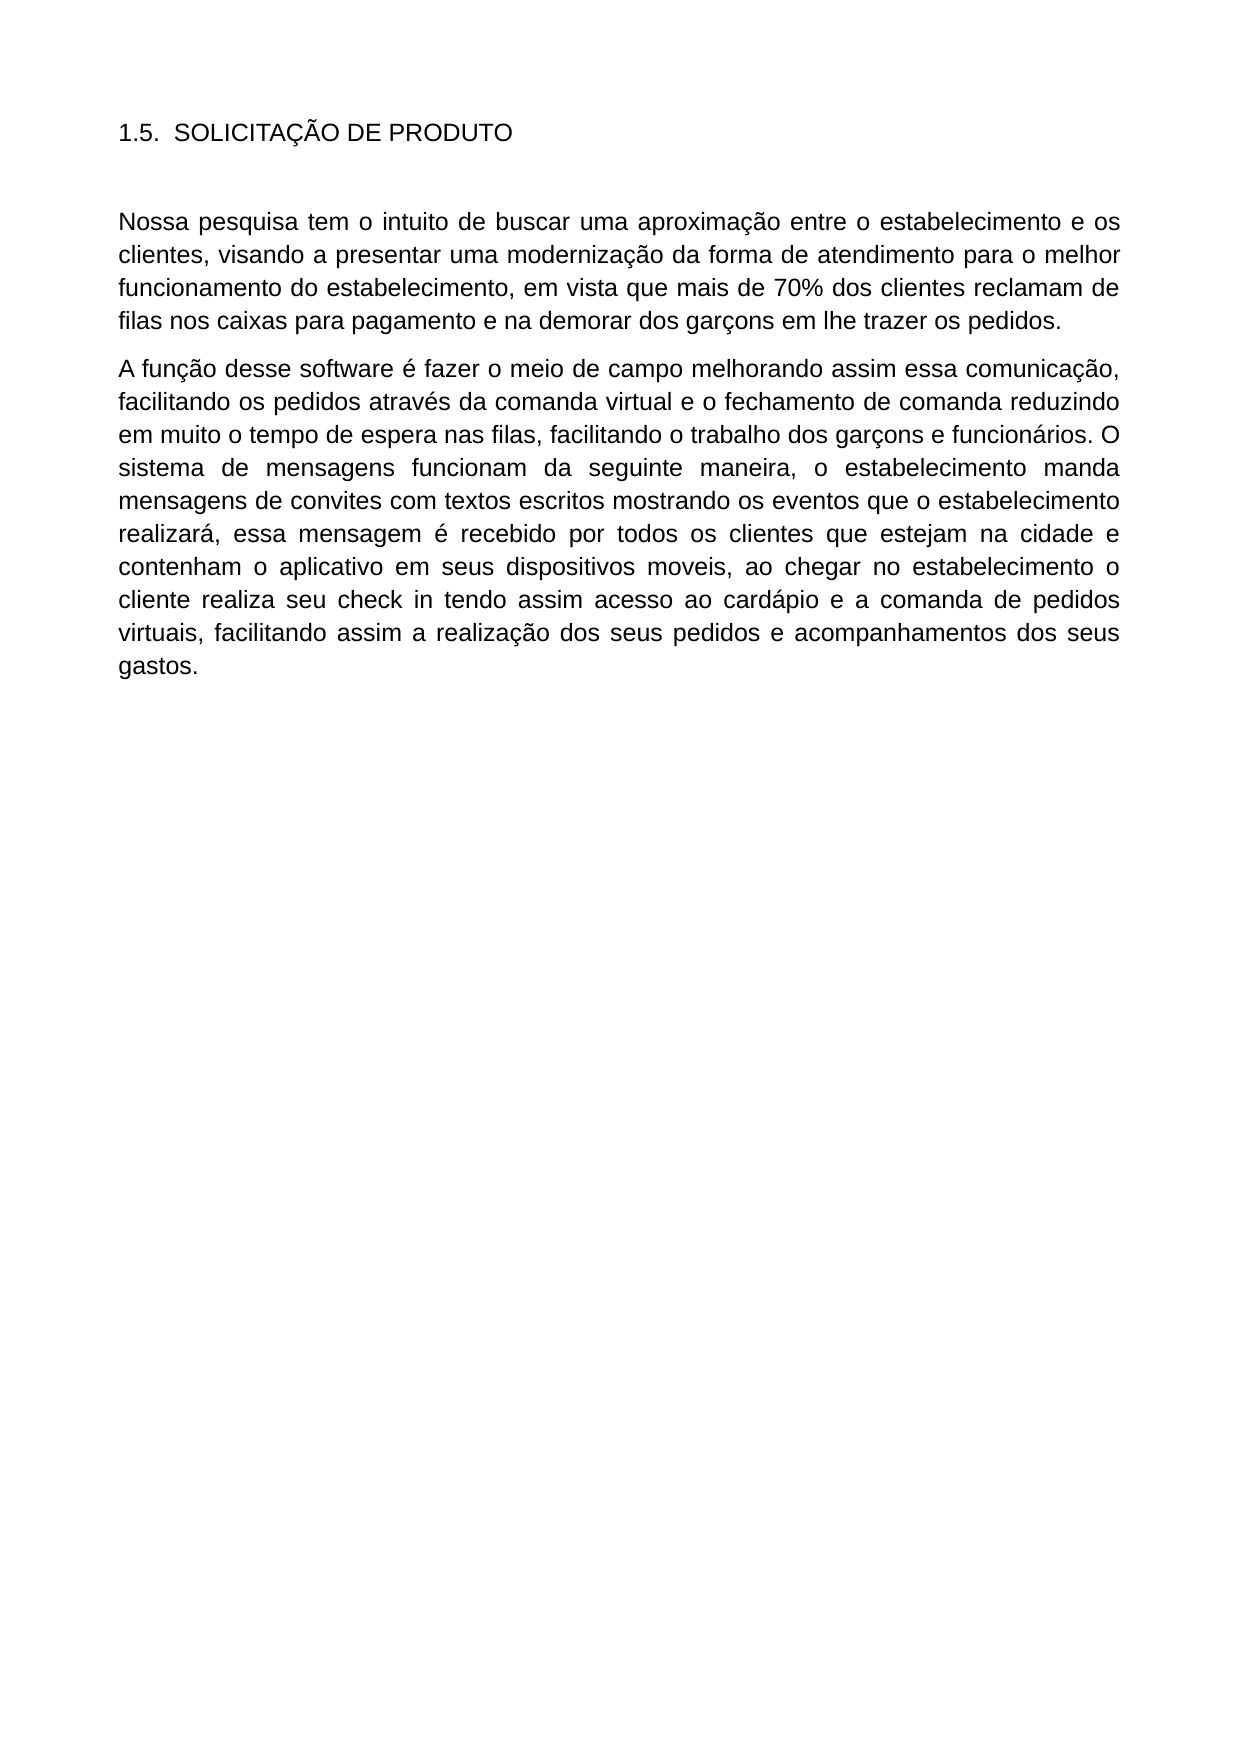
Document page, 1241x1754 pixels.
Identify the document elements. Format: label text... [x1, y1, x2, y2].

subtitle Solicitação de produto [118, 118, 1122, 147]
text A função desse software é fazer o meio de campo melhorando assim essa comunicação, facilitando os pedidos através da comanda virtual e o fechamento de comanda reduzindo em muito o tempo de espera nas filas, facilitando o trabalho dos garçons e funcionários. O sistema de mensagens funcionam da seguinte maneira, o estabelecimento manda mensagens de convites com textos escritos mostrando os eventos que o estabelecimento realizará, essa mensagem é recebido por todos os clientes que estejam na cidade e contenham o aplicativo em seus dispositivos moveis, ao chegar no estabelecimento o cliente realiza seu check in tendo assim acesso ao cardápio e a comanda de pedidos virtuais, facilitando assim a realização dos seus pedidos e acompanhamentos dos seus gastos. [118, 354, 1122, 679]
text Nossa pesquisa tem o intuito de buscar uma aproximação entre o estabelecimento e os clientes, visando a presentar uma modernização da forma de atendimento para o melhor funcionamento do estabelecimento, em vista que mais de 70% dos clientes reclamam de filas nos caixas para pagamento e na demorar dos garçons em lhe trazer os pedidos. [118, 207, 1122, 335]
